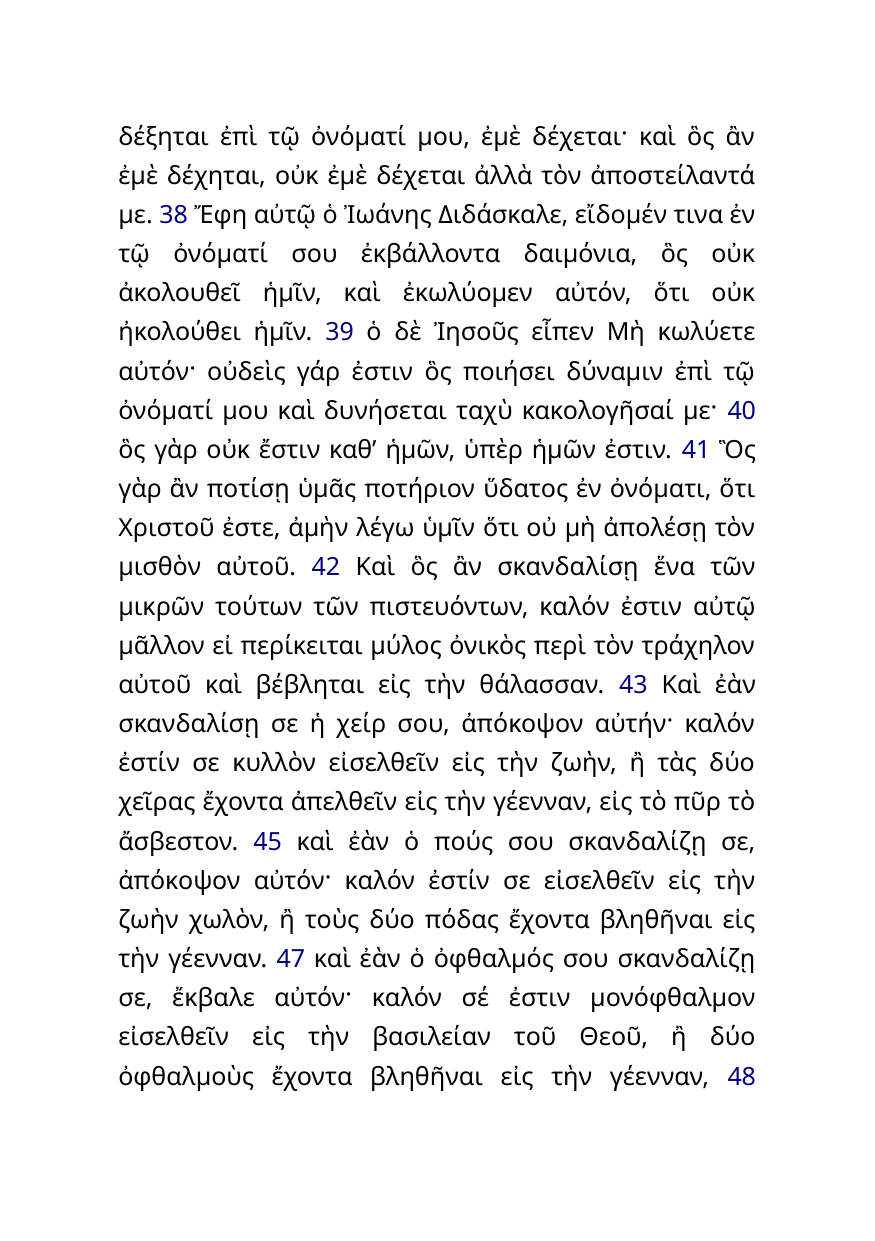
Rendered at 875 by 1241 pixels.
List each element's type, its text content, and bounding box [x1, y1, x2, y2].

text δέξηται ἐπὶ τῷ ὀνόματί μου, ἐμὲ δέχεται· καὶ ὃς ἂν ἐμὲ δέχηται, οὐκ ἐμὲ δέχεται ἀλλὰ τὸν ἀποστείλαντά με. 38 Ἔφη αὐτῷ ὁ Ἰωάνης Διδάσκαλε, εἴδομέν τινα ἐν τῷ ὀνόματί σου ἐκβάλλοντα δαιμόνια, ὃς οὐκ ἀκολουθεῖ ἡμῖν, καὶ ἐκωλύομεν αὐτόν, ὅτι οὐκ ἠκολούθει ἡμῖν. 39 ὁ δὲ Ἰησοῦς εἶπεν Μὴ κωλύετε αὐτόν· οὐδεὶς γάρ ἐστιν ὃς ποιήσει δύναμιν ἐπὶ τῷ ὀνόματί μου καὶ δυνήσεται ταχὺ κακολογῆσαί με· 40 ὃς γὰρ οὐκ ἔστιν καθ’ ἡμῶν, ὑπὲρ ἡμῶν ἐστιν. 41 Ὃς γὰρ ἂν ποτίσῃ ὑμᾶς ποτήριον ὕδατος ἐν ὀνόματι, ὅτι Χριστοῦ ἐστε, ἀμὴν λέγω ὑμῖν ὅτι οὐ μὴ ἀπολέσῃ τὸν μισθὸν αὐτοῦ. 42 Καὶ ὃς ἂν σκανδαλίσῃ ἕνα τῶν μικρῶν τούτων τῶν πιστευόντων, καλόν ἐστιν αὐτῷ μᾶλλον εἰ περίκειται μύλος ὀνικὸς περὶ τὸν τράχηλον αὐτοῦ καὶ βέβληται εἰς τὴν θάλασσαν. 43 Καὶ ἐὰν σκανδαλίσῃ σε ἡ χείρ σου, ἀπόκοψον αὐτήν· καλόν ἐστίν σε κυλλὸν εἰσελθεῖν εἰς τὴν ζωὴν, ἢ τὰς δύο χεῖρας ἔχοντα ἀπελθεῖν εἰς τὴν γέενναν, εἰς τὸ πῦρ τὸ ἄσβεστον. 45 καὶ ἐὰν ὁ πούς σου σκανδαλίζῃ σε, ἀπόκοψον αὐτόν· καλόν ἐστίν σε εἰσελθεῖν εἰς τὴν ζωὴν χωλὸν, ἢ τοὺς δύο πόδας ἔχοντα βληθῆναι εἰς τὴν γέενναν. 47 καὶ ἐὰν ὁ ὀφθαλμός σου σκανδαλίζῃ σε, ἔκβαλε αὐτόν· καλόν σέ ἐστιν μονόφθαλμον εἰσελθεῖν εἰς τὴν βασιλείαν τοῦ Θεοῦ, ἢ δύο ὀφθαλμοὺς ἔχοντα βληθῆναι εἰς τὴν γέενναν, 48 [118, 118, 756, 1092]
